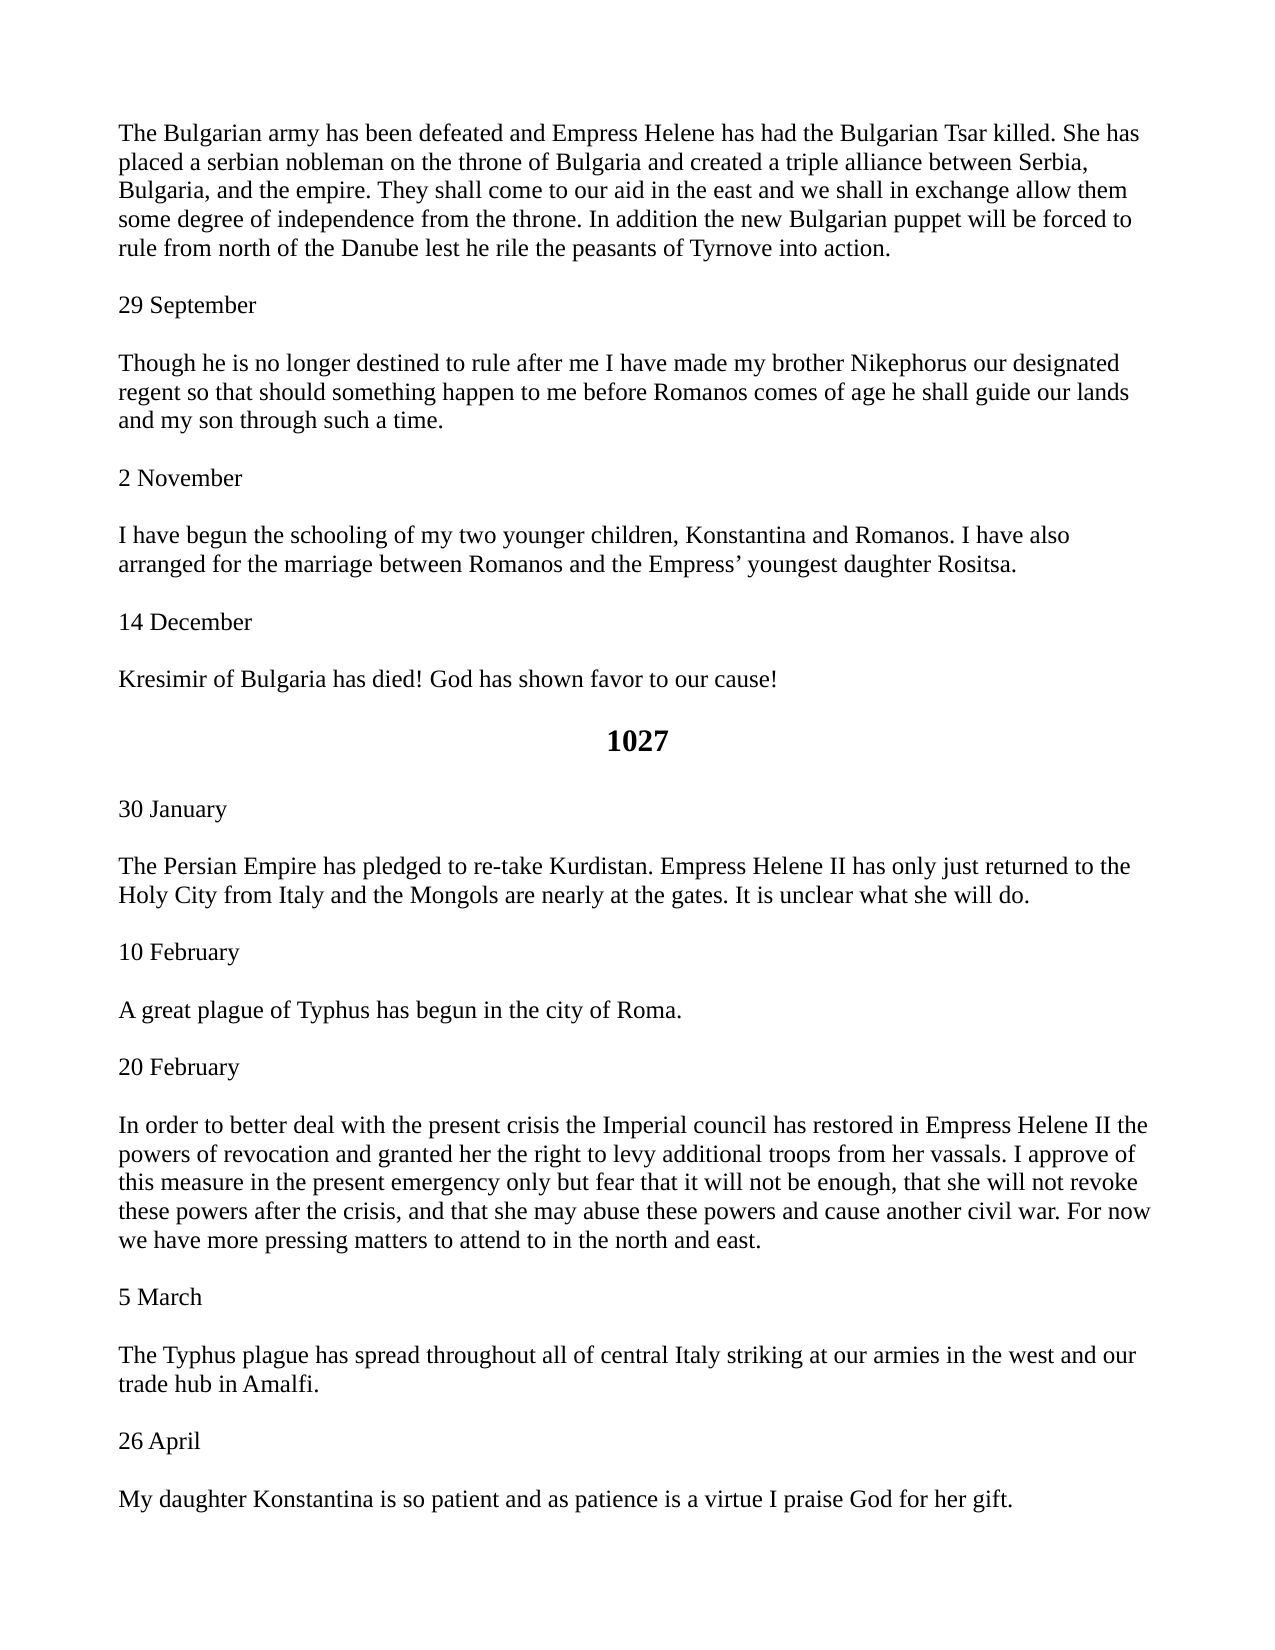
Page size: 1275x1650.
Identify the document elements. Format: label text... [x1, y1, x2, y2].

text My daughter Konstantina is so patient and as patience is a virtue I praise God for her gift. [118, 1484, 1157, 1512]
text 10 February [118, 937, 1157, 966]
text 2 November [118, 463, 1157, 492]
text A great plague of Typhus has begun in the city of Roma. [118, 995, 1157, 1024]
text The Typhus plague has spread throughout all of central Italy striking at our armies in the west and our trade hub in Amalfi. [118, 1340, 1157, 1397]
text 1027 [118, 722, 1157, 758]
text 29 September [118, 291, 1157, 319]
text 26 April [118, 1426, 1157, 1455]
text Kresimir of Bulgaria has died! God has shown favor to our cause! [118, 664, 1157, 693]
text 20 February [118, 1052, 1157, 1081]
text The Bulgarian army has been defeated and Empress Helene has had the Bulgarian Tsar killed. She has placed a serbian nobleman on the throne of Bulgaria and created a triple alliance between Serbia, Bulgaria, and the empire. They shall come to our aid in the east and we shall in exchange allow them some degree of independence from the throne. In addition the new Bulgarian puppet will be forced to rule from north of the Danube lest he rile the peasants of Tyrnove into action. [118, 118, 1157, 262]
text The Persian Empire has pledged to re-take Kurdistan. Empress Helene II has only just returned to the Holy City from Italy and the Mongols are nearly at the gates. It is unclear what she will do. [118, 851, 1157, 909]
text Though he is no longer destined to rule after me I have made my brother Nikephorus our designated regent so that should something happen to me before Romanos comes of age he shall guide our lands and my son through such a time. [118, 348, 1157, 434]
text In order to better deal with the present crisis the Imperial council has restored in Empress Helene II the powers of revocation and granted her the right to levy additional troops from her vassals. I approve of this measure in the present emergency only but fear that it will not be enough, that she will not revoke these powers after the crisis, and that she may abuse these powers and cause another civil war. For now we have more pressing matters to attend to in the north and east. [118, 1081, 1157, 1254]
text 30 January [118, 794, 1157, 822]
text 14 December [118, 607, 1157, 636]
text 5 March [118, 1282, 1157, 1311]
text I have begun the schooling of my two younger children, Konstantina and Romanos. I have also arranged for the marriage between Romanos and the Empress’ youngest daughter Rositsa. [118, 521, 1157, 578]
